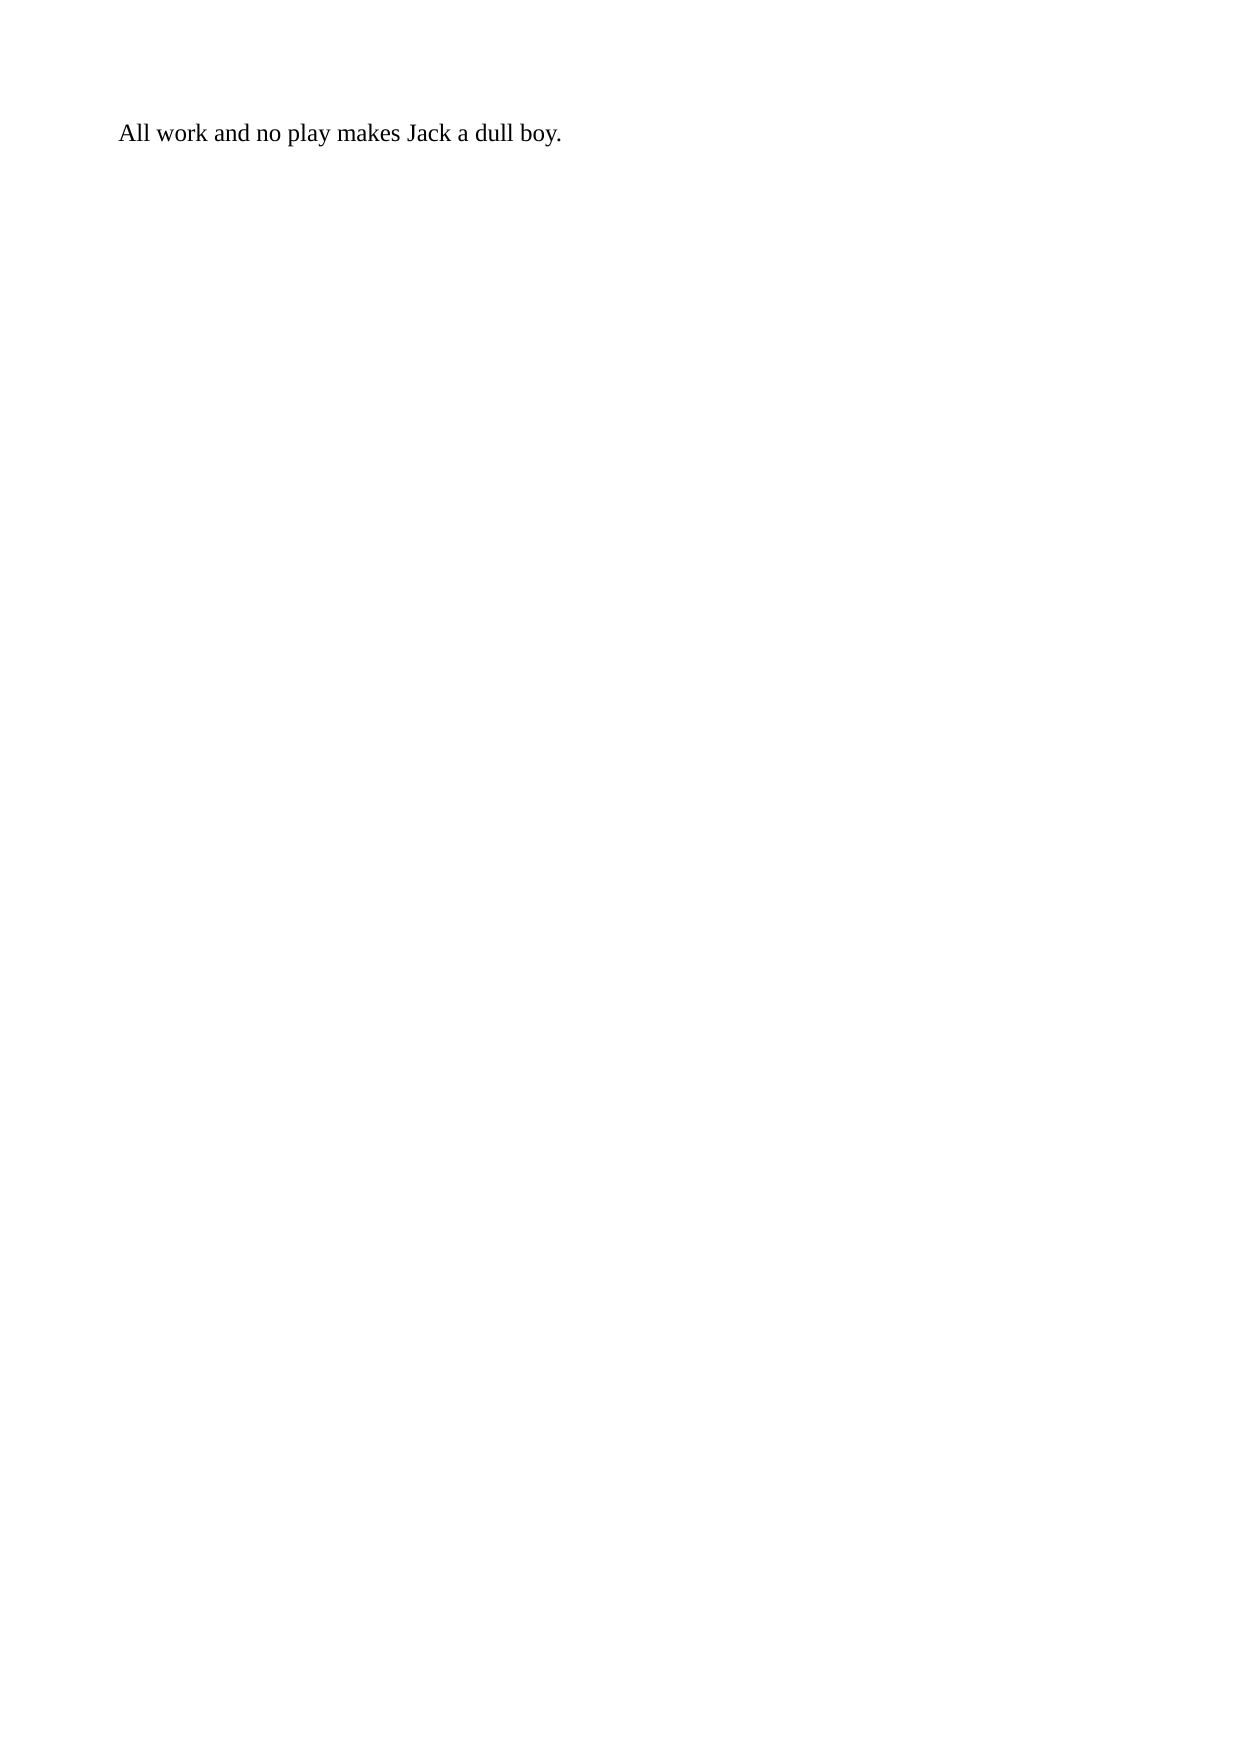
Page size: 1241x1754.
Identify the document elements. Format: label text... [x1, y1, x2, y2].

text All work and no play makes Jack a dull boy. [118, 118, 1122, 147]
